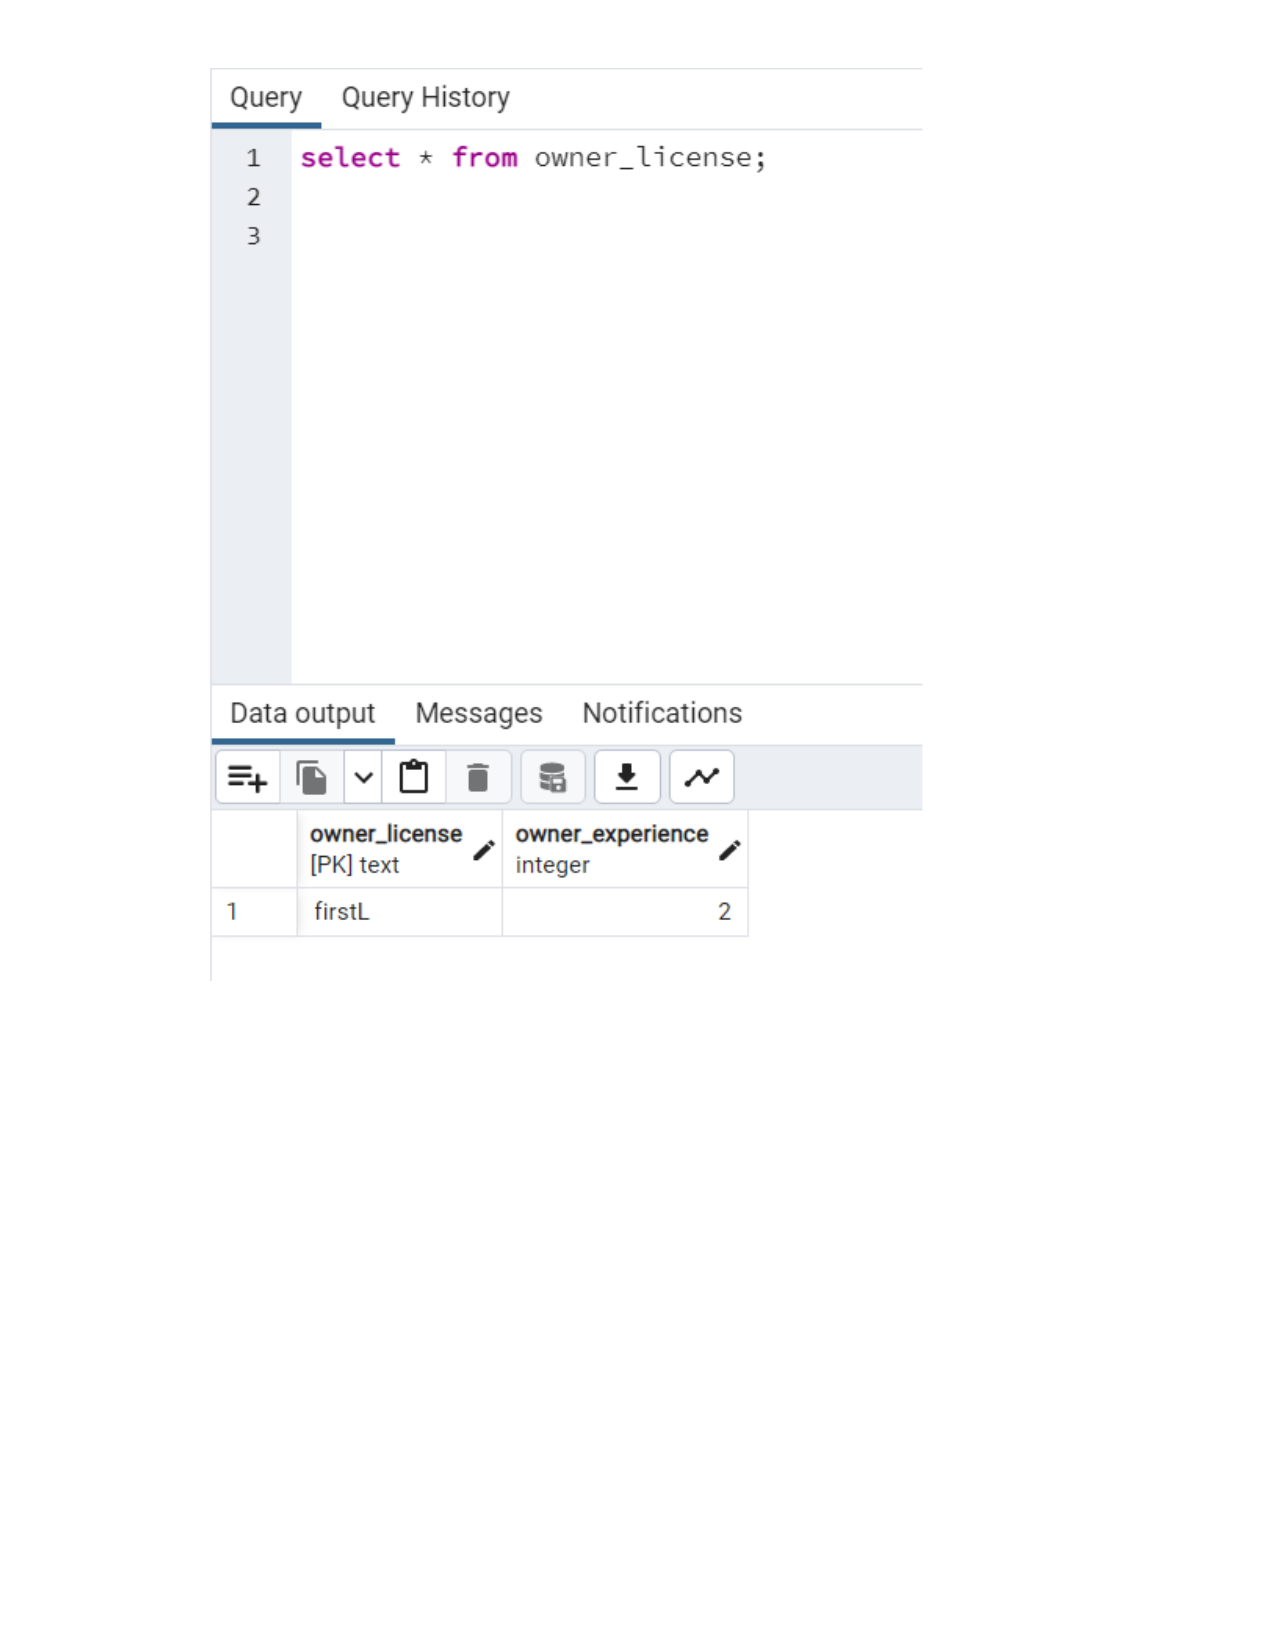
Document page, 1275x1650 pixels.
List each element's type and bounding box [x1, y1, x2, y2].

picture [209, 68, 923, 981]
